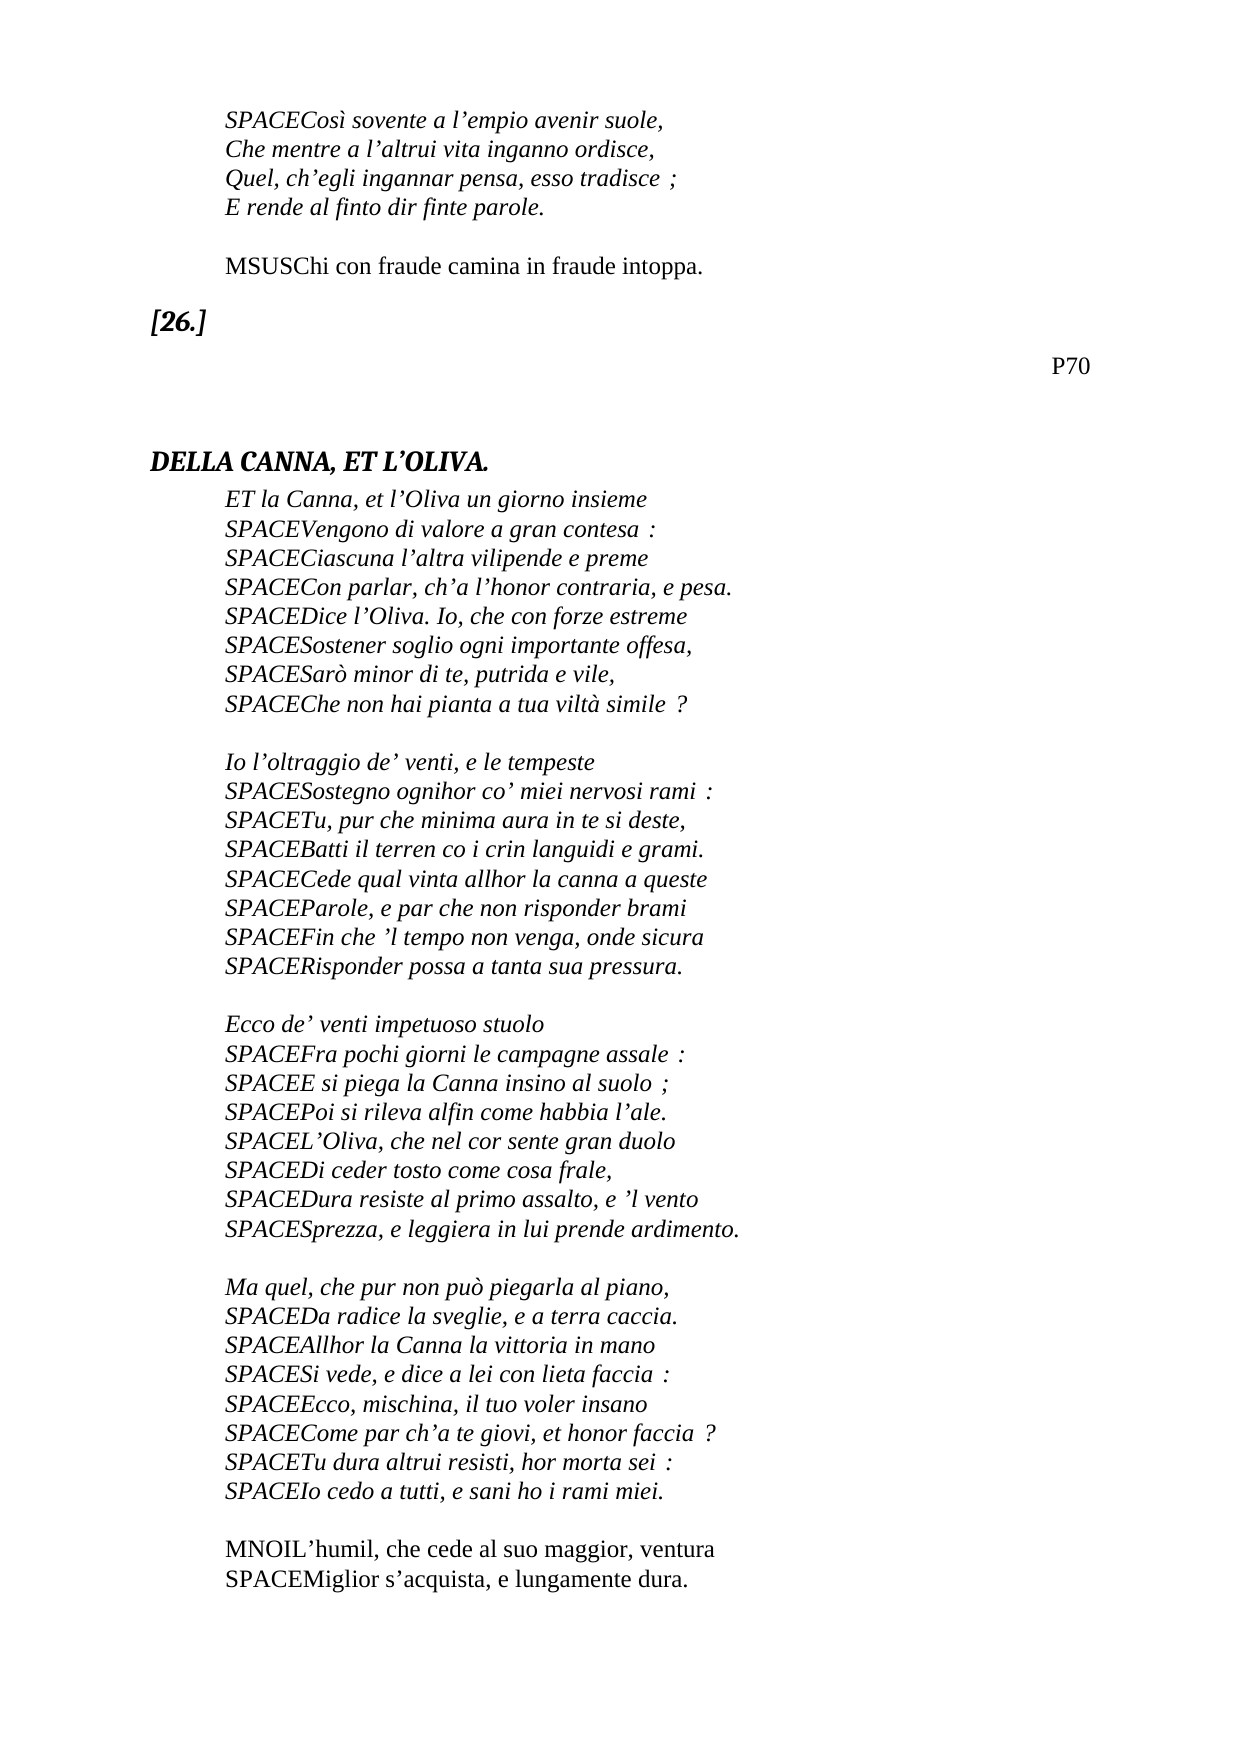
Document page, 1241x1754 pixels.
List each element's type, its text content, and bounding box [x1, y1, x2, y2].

text SPACECosì sovente a l’empio avenir suole, Che mentre a l’altrui vita inganno ordisce, Quel, ch’egli ingannar pensa, esso tradisce ; E rende al finto dir finte parole. [225, 105, 1090, 222]
text Ma quel, che pur non può piegarla al piano, SPACEDa radice la sveglie, e a terra caccia. SPACEAllhor la Canna la vittoria in mano SPACESi vede, e dice a lei con lieta faccia : SPACEEcco, mischina, il tuo voler insano SPACECome par ch’a te giovi, et honor faccia ? SPACETu dura altrui resisti, hor morta sei : SPACEIo cedo a tutti, e sani ho i rami miei. [225, 1272, 1090, 1505]
subtitle [26.] [150, 305, 1090, 338]
text P70 [150, 345, 1090, 382]
text Ecco de’ venti impetuoso stuolo SPACEFra pochi giorni le campagne assale : SPACEE si piega la Canna insino al suolo ; SPACEPoi si rileva alfin come habbia l’ale. SPACEL’Oliva, che nel cor sente gran duolo SPACEDi ceder tosto come cosa frale, SPACEDura resiste al primo assalto, e ’l vento SPACESprezza, e leggiera in lui prende ardimento. [225, 1009, 1090, 1243]
text Io l’oltraggio de’ venti, e le tempeste SPACESostegno ognihor co’ miei nervosi rami : SPACETu, pur che minima aura in te si deste, SPACEBatti il terren co i crin languidi e grami. SPACECede qual vinta allhor la canna a queste SPACEParole, e par che non risponder brami SPACEFin che ’l tempo non venga, onde sicura SPACERisponder possa a tanta sua pressura. [225, 747, 1090, 980]
text ET la Canna, et l’Oliva un giorno insieme SPACEVengono di valore a gran contesa : SPACECiascuna l’altra vilipende e preme SPACECon parlar, ch’a l’honor contraria, e pesa. SPACEDice l’Oliva. Io, che con forze estreme SPACESostener soglio ogni importante offesa, SPACESarò minor di te, putrida e vile, SPACEChe non hai pianta a tua viltà simile ? [225, 484, 1090, 718]
subtitle DELLA CANNA, ET L’OLIVA. [150, 445, 1090, 478]
text MSUSChi con fraude camina in fraude intoppa. [225, 251, 1090, 280]
text MNOIL’humil, che cede al suo maggior, ventura SPACEMiglior s’acquista, e lungamente dura. [225, 1534, 1090, 1593]
